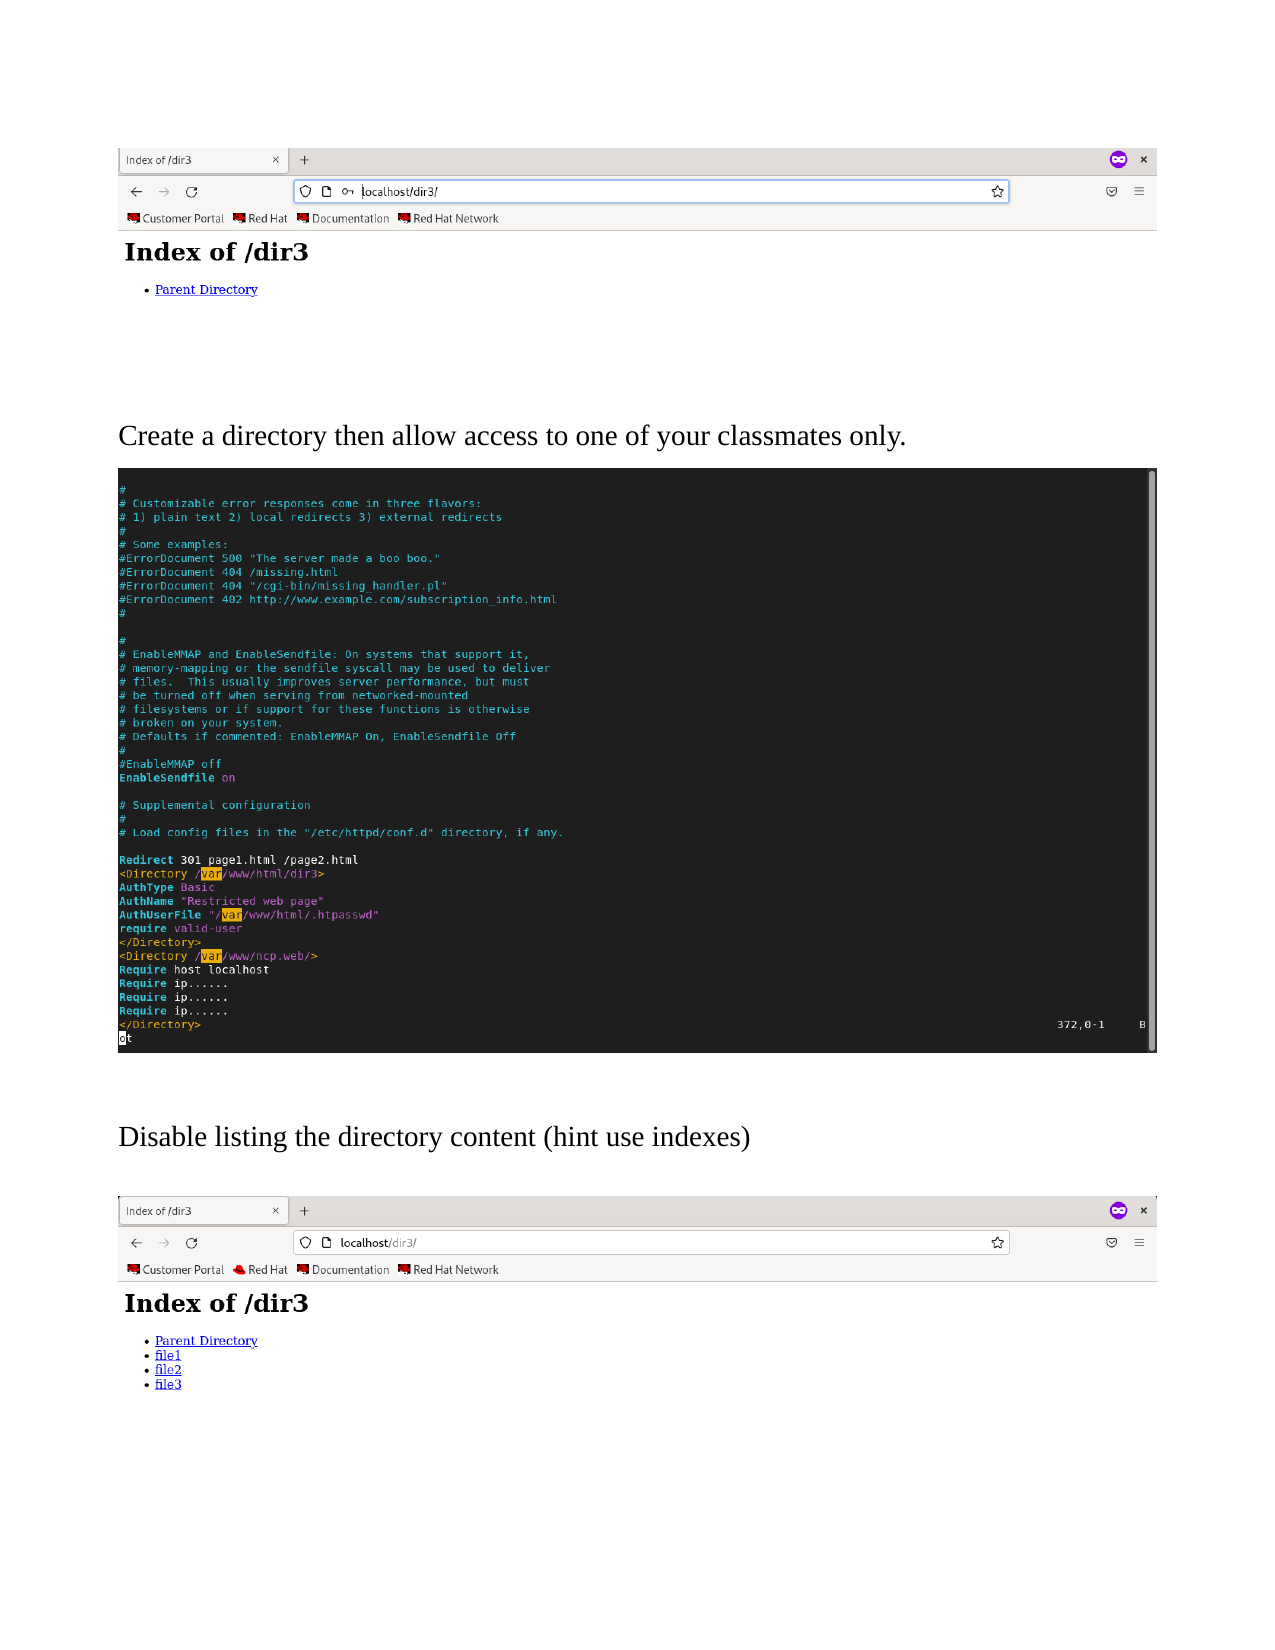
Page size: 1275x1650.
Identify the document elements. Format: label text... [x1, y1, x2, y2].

text Disable listing the directory content (hint use indexes) [118, 1119, 1157, 1153]
text Create a directory then allow access to one of your classmates only. [118, 418, 1157, 452]
picture [118, 468, 1157, 1053]
picture [118, 148, 1157, 334]
picture [118, 1196, 1157, 1436]
